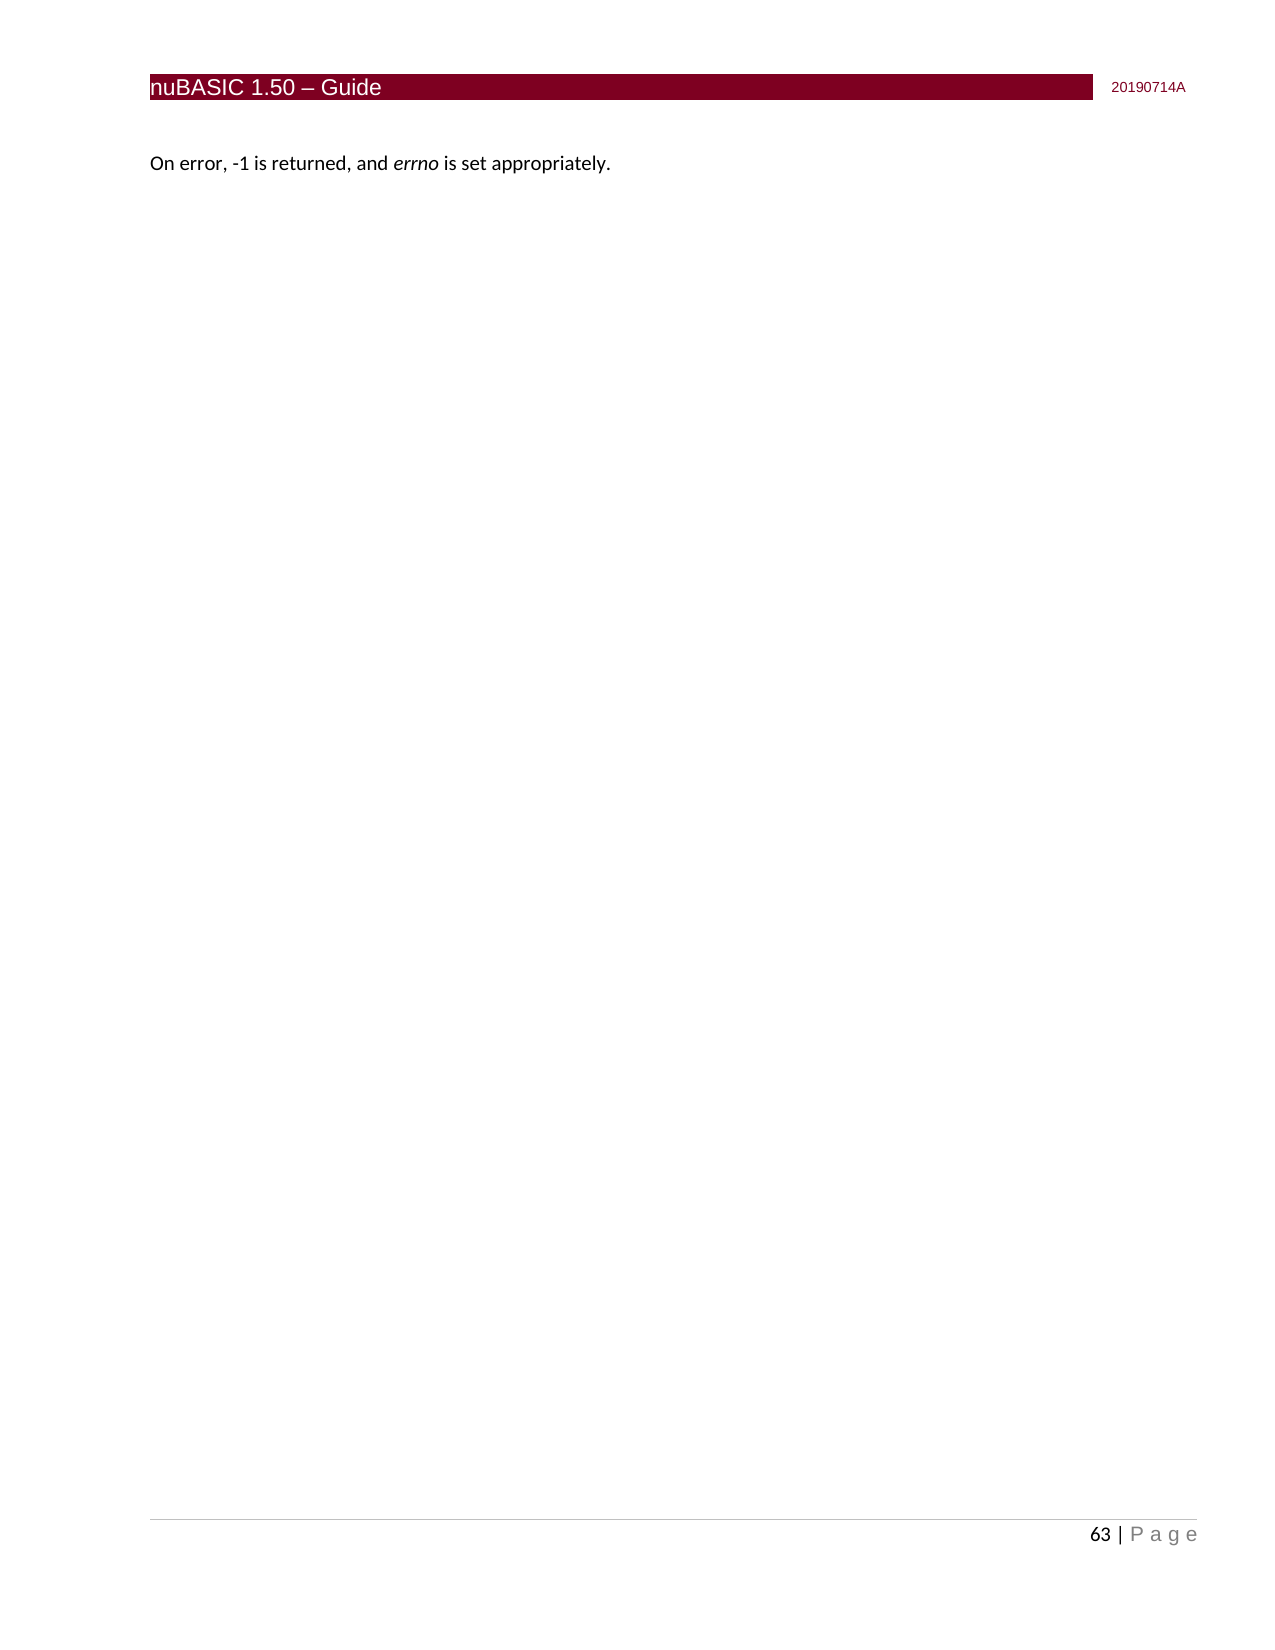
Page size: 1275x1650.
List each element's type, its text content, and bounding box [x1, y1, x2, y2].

text On error, -1 is returned, and errno is set appropriately. [150, 150, 1197, 175]
